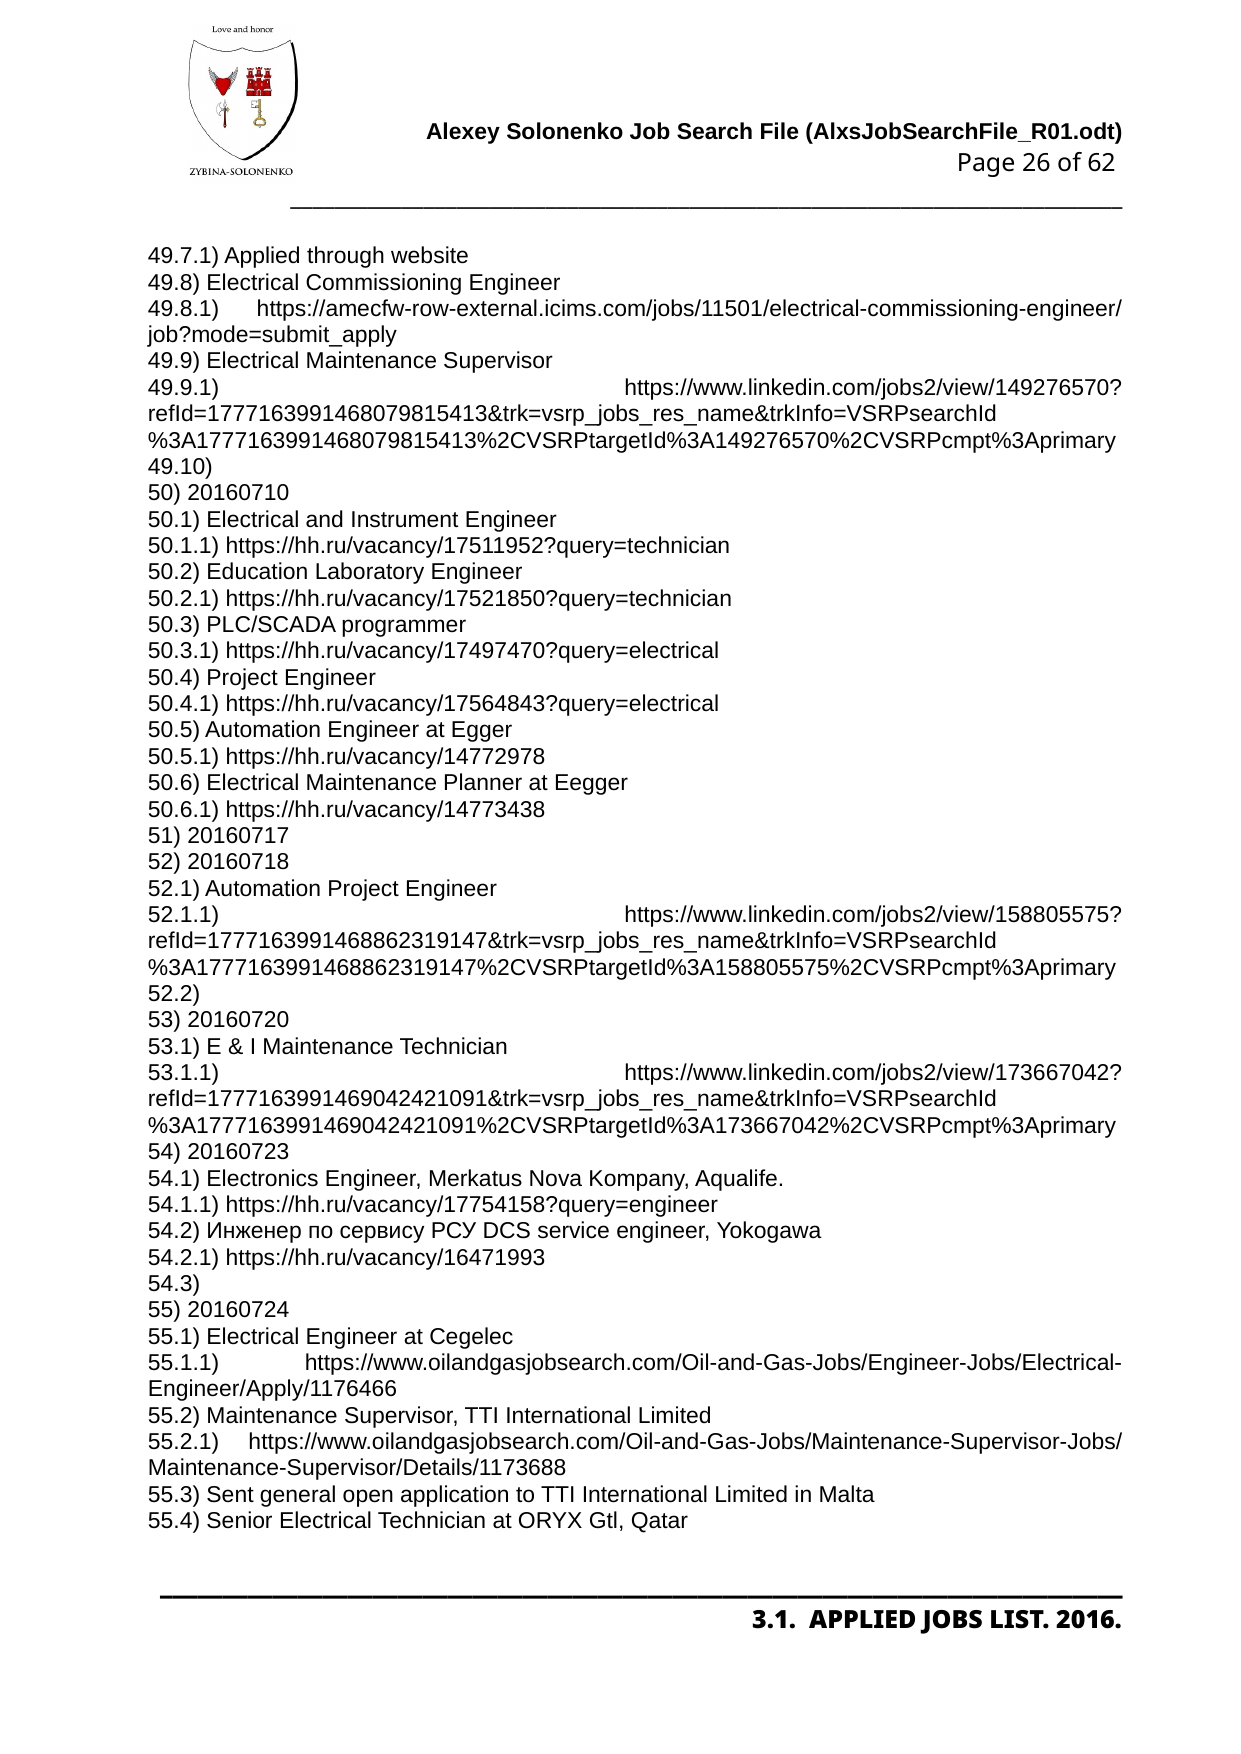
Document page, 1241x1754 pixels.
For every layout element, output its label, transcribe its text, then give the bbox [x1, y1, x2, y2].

text 52) 20160718 [148, 848, 1122, 874]
text 50) 20160710 [148, 479, 1122, 506]
text 55.1) Electrical Engineer at Cegelec [148, 1323, 1122, 1349]
text 49.9.1) https://www.linkedin.com/jobs2/view/149276570?refId=1777163991468079815413&trk=vsrp_jobs_res_name&trkInfo=VSRPsearchId%3A1777163991468079815413%2CVSRPtargetId%3A149276570%2CVSRPcmpt%3Aprimary [148, 374, 1122, 453]
text 55.2.1) https://www.oilandgasjobsearch.com/Oil-and-Gas-Jobs/Maintenance-Supervisor-Jobs/Maintenance-Supervisor/Details/1173688 [148, 1428, 1122, 1481]
text 53.1) E & I Maintenance Technician [148, 1033, 1122, 1059]
text 49.8.1) https://amecfw-row-external.icims.com/jobs/11501/electrical-commissioning-engineer/job?mode=submit_apply [148, 295, 1122, 347]
text 55.2) Maintenance Supervisor, TTI International Limited [148, 1402, 1122, 1428]
text 54.1) Electronics Engineer, Merkatus Nova Kompany, Aqualife. [148, 1164, 1122, 1191]
text 50.5.1) https://hh.ru/vacancy/14772978 [148, 743, 1122, 769]
text 55.1.1) https://www.oilandgasjobsearch.com/Oil-and-Gas-Jobs/Engineer-Jobs/Electrical-Engineer/Apply/1176466 [148, 1349, 1122, 1402]
text 52.1) Automation Project Engineer [148, 874, 1122, 901]
text 50.2) Education Laboratory Engineer [148, 558, 1122, 585]
text 51) 20160717 [148, 822, 1122, 848]
text 53) 20160720 [148, 1006, 1122, 1033]
text 53.1.1) https://www.linkedin.com/jobs2/view/173667042?refId=1777163991469042421091&trk=vsrp_jobs_res_name&trkInfo=VSRPsearchId%3A1777163991469042421091%2CVSRPtargetId%3A173667042%2CVSRPcmpt%3Aprimary [148, 1059, 1122, 1138]
text 50.1) Electrical and Instrument Engineer [148, 506, 1122, 532]
text 49.7.1) Applied through website [148, 242, 1122, 268]
text 49.9) Electrical Maintenance Supervisor [148, 347, 1122, 374]
text 50.5) Automation Engineer at Egger [148, 716, 1122, 743]
text 49.8) Electrical Commissioning Engineer [148, 268, 1122, 295]
text 50.1.1) https://hh.ru/vacancy/17511952?query=technician [148, 532, 1122, 558]
text 54.2) Инженер по сервису РСУ DCS service engineer, Yokogawa [148, 1217, 1122, 1243]
text 55.4) Senior Electrical Technician at ORYX Gtl, Qatar [148, 1507, 1122, 1533]
text 50.3) PLC/SCADA programmer [148, 611, 1122, 637]
text 54.1.1) https://hh.ru/vacancy/17754158?query=engineer [148, 1191, 1122, 1217]
text 55) 20160724 [148, 1296, 1122, 1323]
text 50.6.1) https://hh.ru/vacancy/14773438 [148, 796, 1122, 822]
text 50.6) Electrical Maintenance Planner at Eegger [148, 769, 1122, 796]
text 52.1.1) https://www.linkedin.com/jobs2/view/158805575?refId=1777163991468862319147&trk=vsrp_jobs_res_name&trkInfo=VSRPsearchId%3A1777163991468862319147%2CVSRPtargetId%3A158805575%2CVSRPcmpt%3Aprimary [148, 901, 1122, 980]
text 54.2.1) https://hh.ru/vacancy/16471993 [148, 1243, 1122, 1270]
text 54) 20160723 [148, 1138, 1122, 1164]
picture [185, 22, 303, 186]
text 50.4.1) https://hh.ru/vacancy/17564843?query=electrical [148, 690, 1122, 716]
text 50.4) Project Engineer [148, 664, 1122, 690]
text 49.10) [148, 453, 1122, 479]
text 50.3.1) https://hh.ru/vacancy/17497470?query=electrical [148, 637, 1122, 664]
text 50.2.1) https://hh.ru/vacancy/17521850?query=technician [148, 585, 1122, 611]
text 55.3) Sent general open application to TTI International Limited in Malta [148, 1481, 1122, 1507]
text 54.3) [148, 1270, 1122, 1296]
text 52.2) [148, 980, 1122, 1006]
